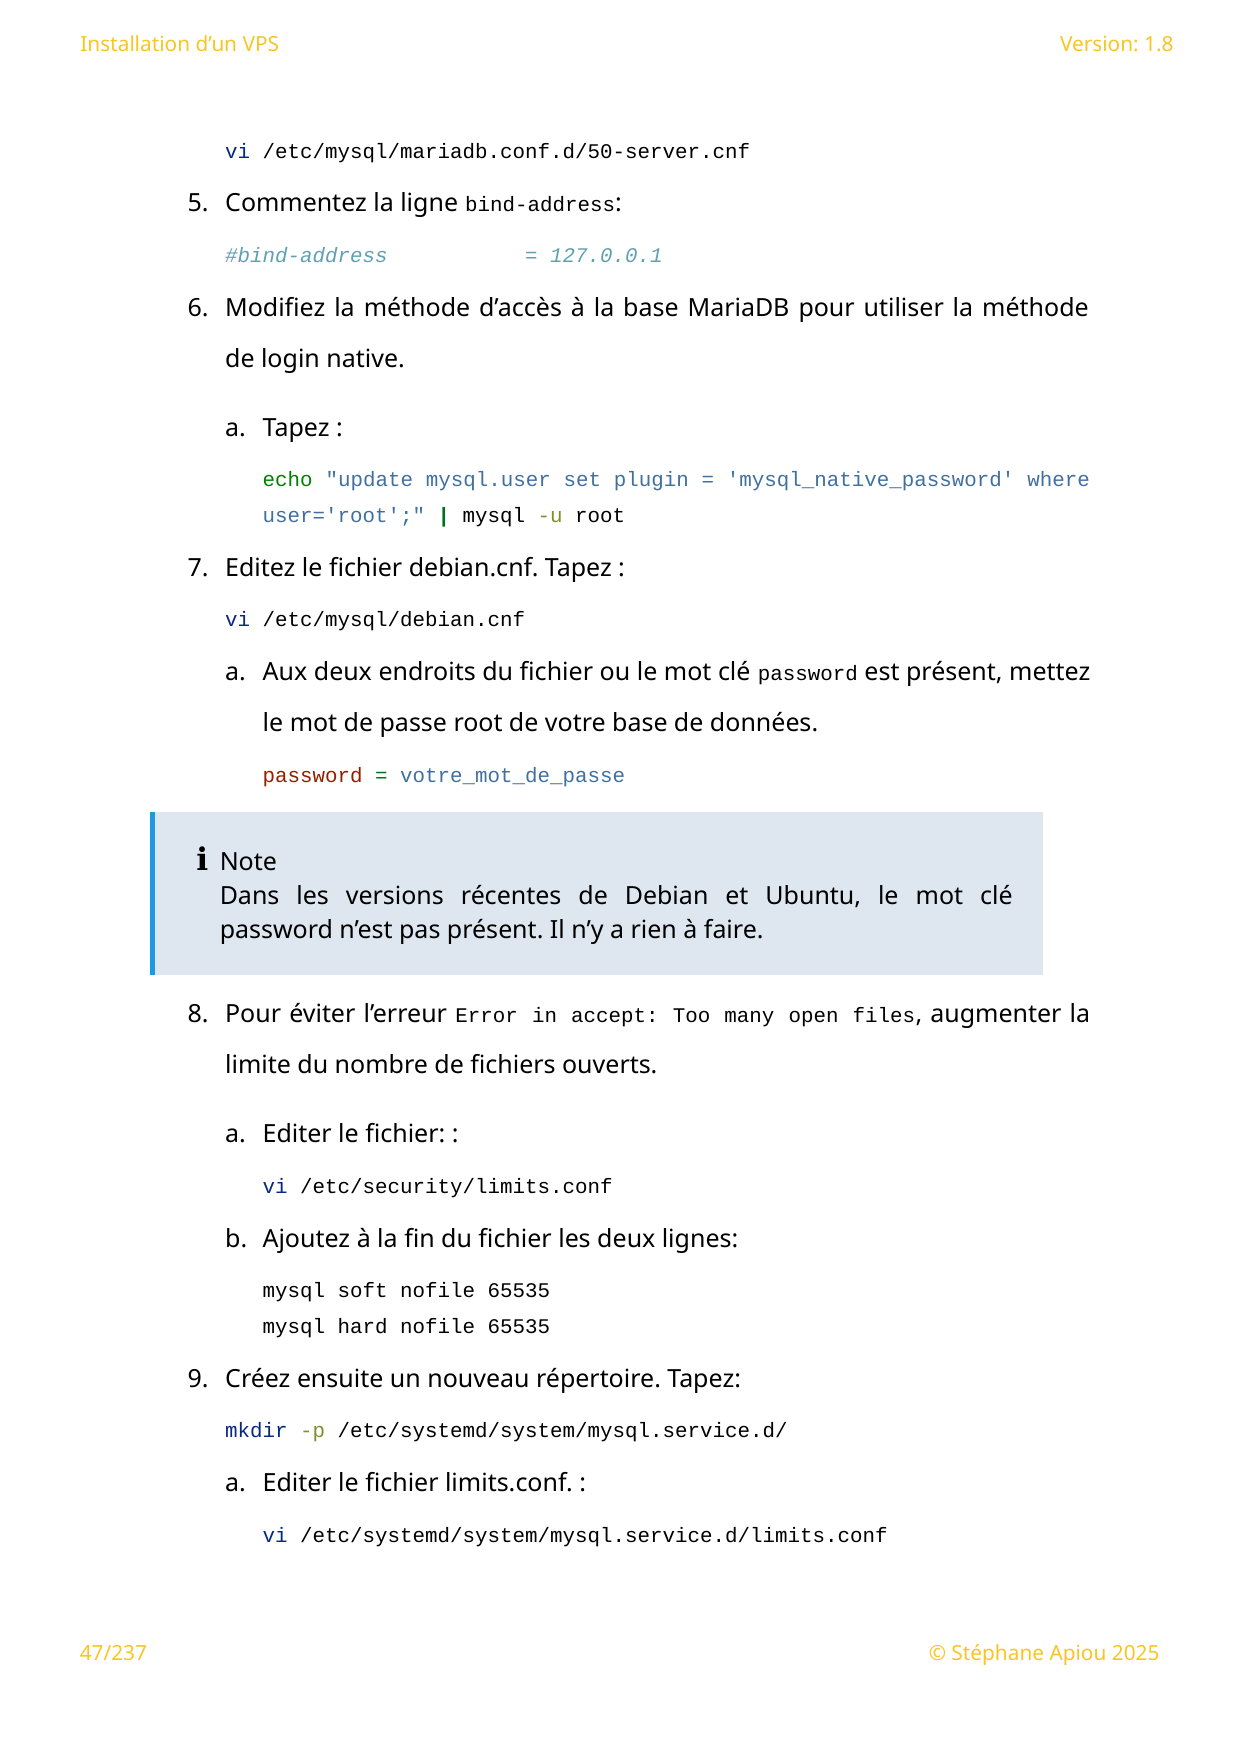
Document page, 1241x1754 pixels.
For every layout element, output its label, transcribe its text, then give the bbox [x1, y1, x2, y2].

list #bind-address = 127.0.0.1 [187, 245, 1090, 269]
list vi /etc/mysql/debian.cnf [187, 609, 1090, 633]
list mysql hard nofile 65535 [225, 1316, 1090, 1339]
list Créez ensuite un nouveau répertoire. Tapez: [187, 1360, 1090, 1394]
list Note Dans les versions récentes de Debian et Ubuntu, le mot clé password n’est pas présent. Il n’y a rien à faire. [155, 812, 1043, 975]
list mysql soft nofile 65535 [225, 1280, 1090, 1304]
list echo "update mysql.user set plugin = 'mysql_native_password' where user='root';" | mysql -u root [225, 469, 1090, 528]
list vi /etc/mysql/mariadb.conf.d/50-server.cnf [187, 141, 1090, 164]
list Editer le fichier limits.conf. : [225, 1464, 1090, 1499]
list Commentez la ligne bind-address: [187, 185, 1090, 219]
list Editez le fichier debian.cnf. Tapez : [187, 549, 1090, 583]
list mkdir -p /etc/systemd/system/mysql.service.d/ [187, 1420, 1090, 1444]
list Pour éviter l’erreur Error in accept: Too many open files, augmenter la limite du nombre de fichiers ouverts. [187, 996, 1090, 1081]
list Editer le fichier: : [225, 1116, 1090, 1150]
list Aux deux endroits du fichier ou le mot clé password est présent, mettez le mot de passe root de votre base de données. [225, 654, 1090, 739]
list vi /etc/security/limits.conf [225, 1176, 1090, 1200]
list password = votre_mot_de_passe [225, 765, 1090, 788]
list vi /etc/systemd/system/mysql.service.d/limits.conf [225, 1524, 1090, 1548]
list Tapez : [225, 409, 1090, 443]
list Modifiez la méthode d’accès à la base MariaDB pour utiliser la méthode de login native. [187, 289, 1090, 374]
list Ajoutez à la fin du fichier les deux lignes: [225, 1220, 1090, 1254]
